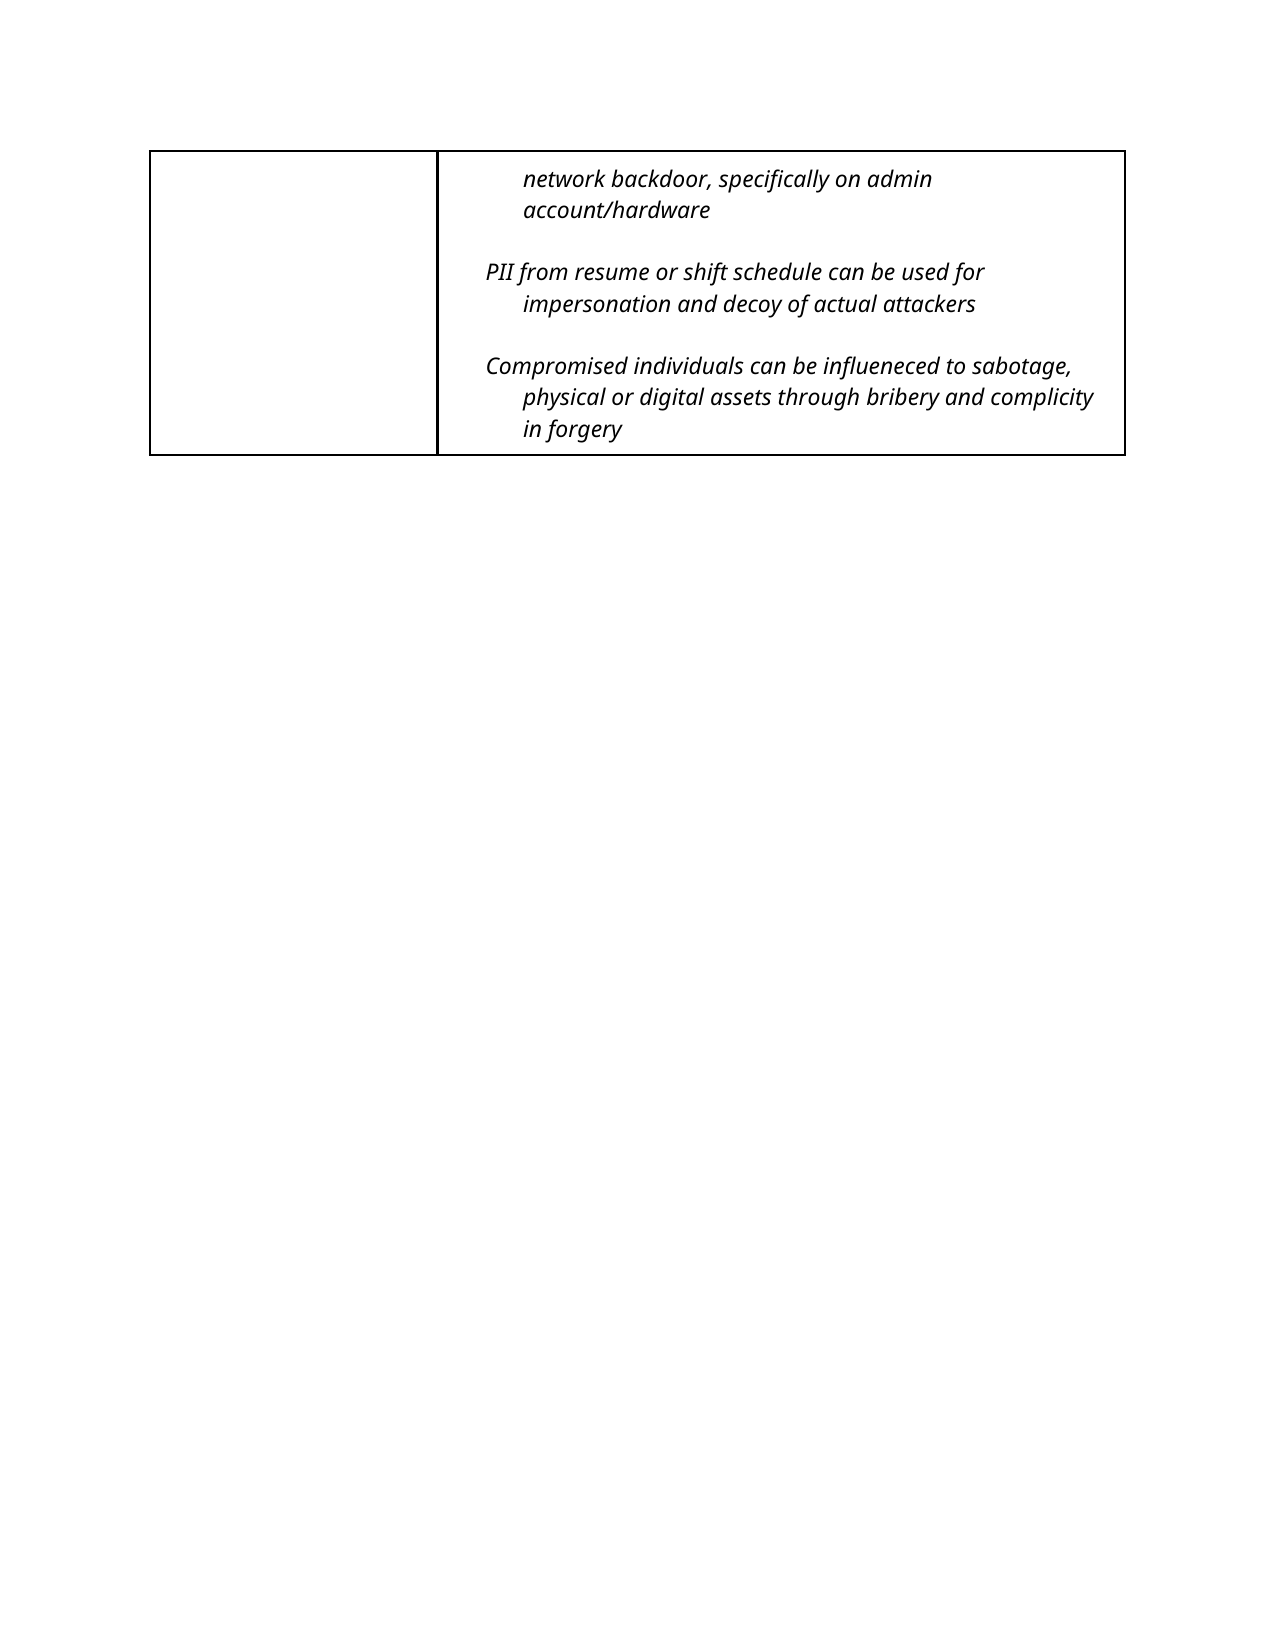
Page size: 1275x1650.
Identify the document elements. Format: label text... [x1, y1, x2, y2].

table_cell network backdoor, specifically on admin account/hardware PII from resume or shift schedule can be used for impersonation and decoy of actual attackers Compromised individuals can be influeneced to sabotage, physical or digital assets through bribery and complicity in forgery [439, 152, 1124, 454]
table_cell [151, 152, 436, 454]
